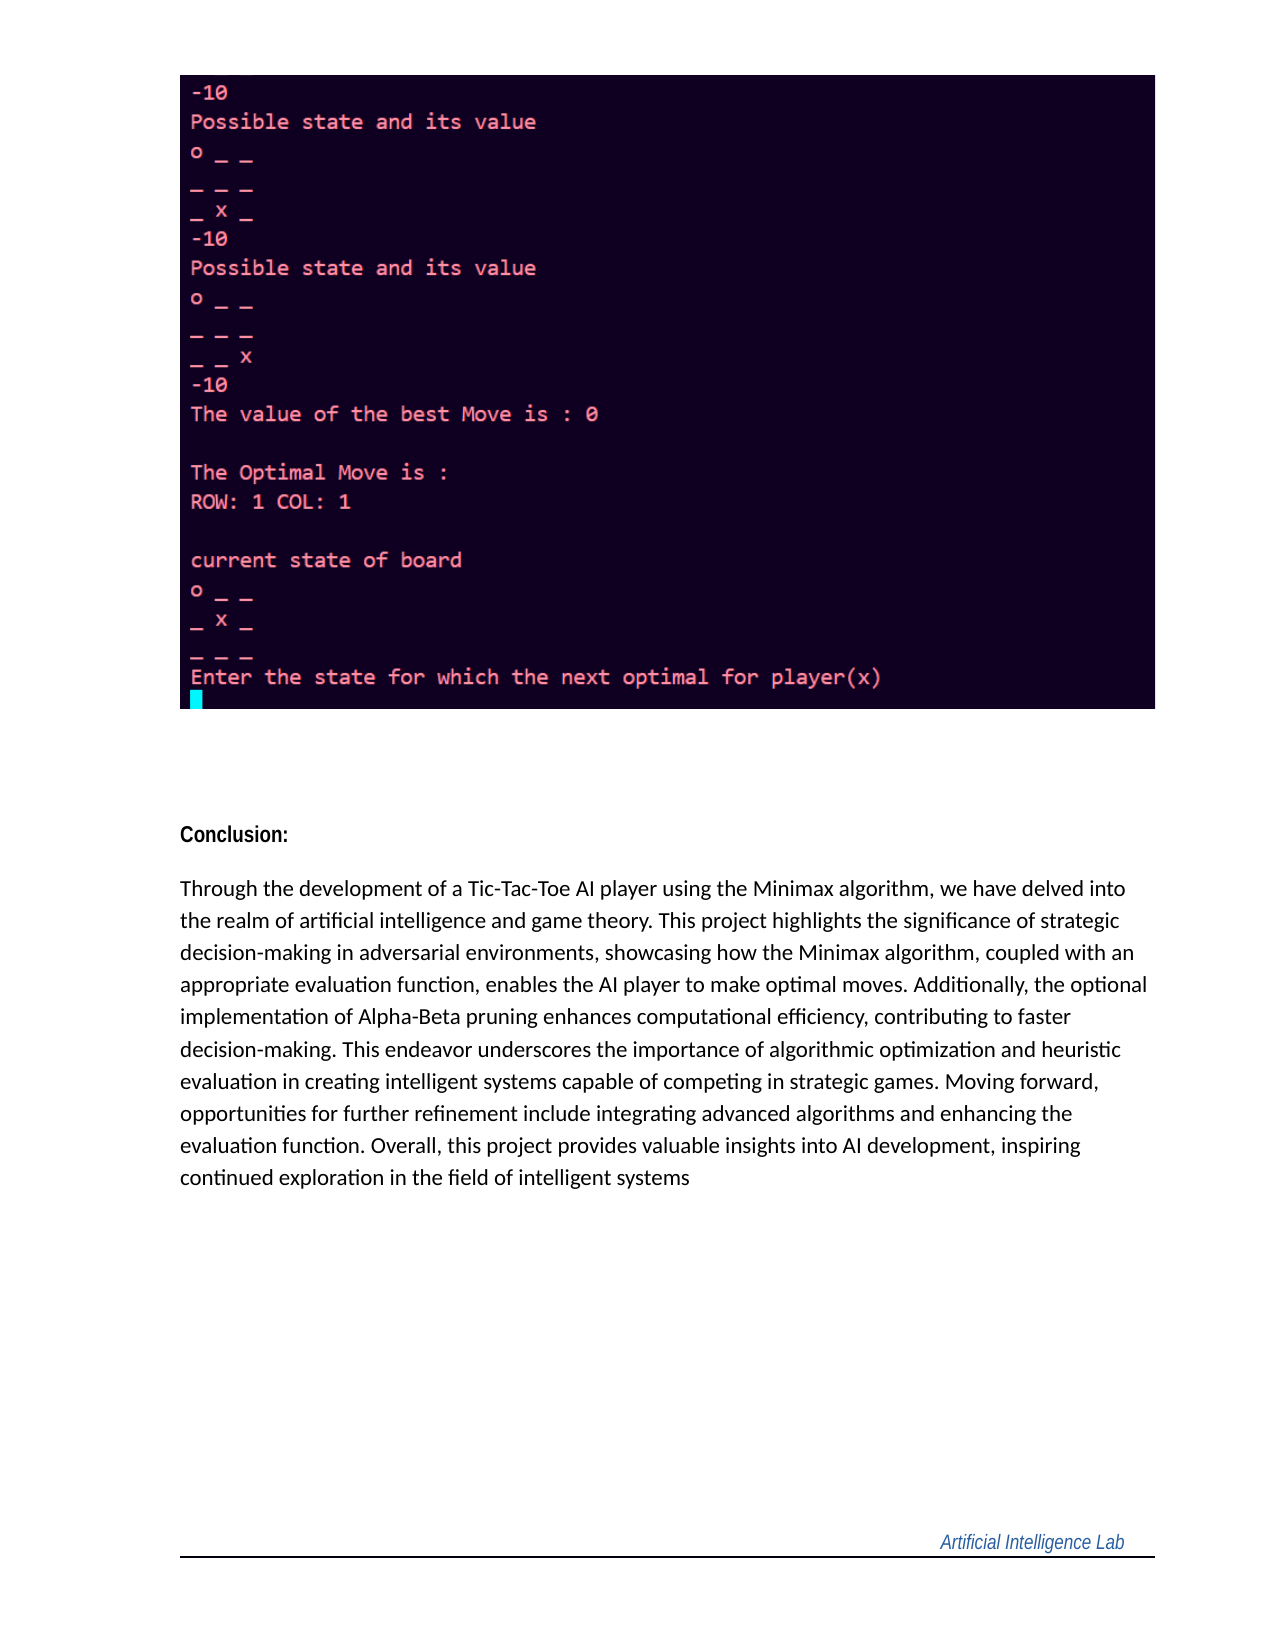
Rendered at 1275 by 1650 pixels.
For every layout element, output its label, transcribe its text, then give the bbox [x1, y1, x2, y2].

text Conclusion: [180, 821, 1155, 847]
text Through the development of a Tic-Tac-Toe AI player using the Minimax algorithm, we have delved into the realm of artificial intelligence and game theory. This project highlights the significance of strategic decision-making in adversarial environments, showcasing how the Minimax algorithm, coupled with an appropriate evaluation function, enables the AI player to make optimal moves. Additionally, the optional implementation of Alpha-Beta pruning enhances computational efficiency, contributing to faster decision-making. This endeavor underscores the importance of algorithmic optimization and heuristic evaluation in creating intelligent systems capable of competing in strategic games. Moving forward, opportunities for further refinement include integrating advanced algorithms and enhancing the evaluation function. Overall, this project provides valuable insights into AI development, inspiring continued exploration in the field of intelligent systems [180, 874, 1155, 1191]
